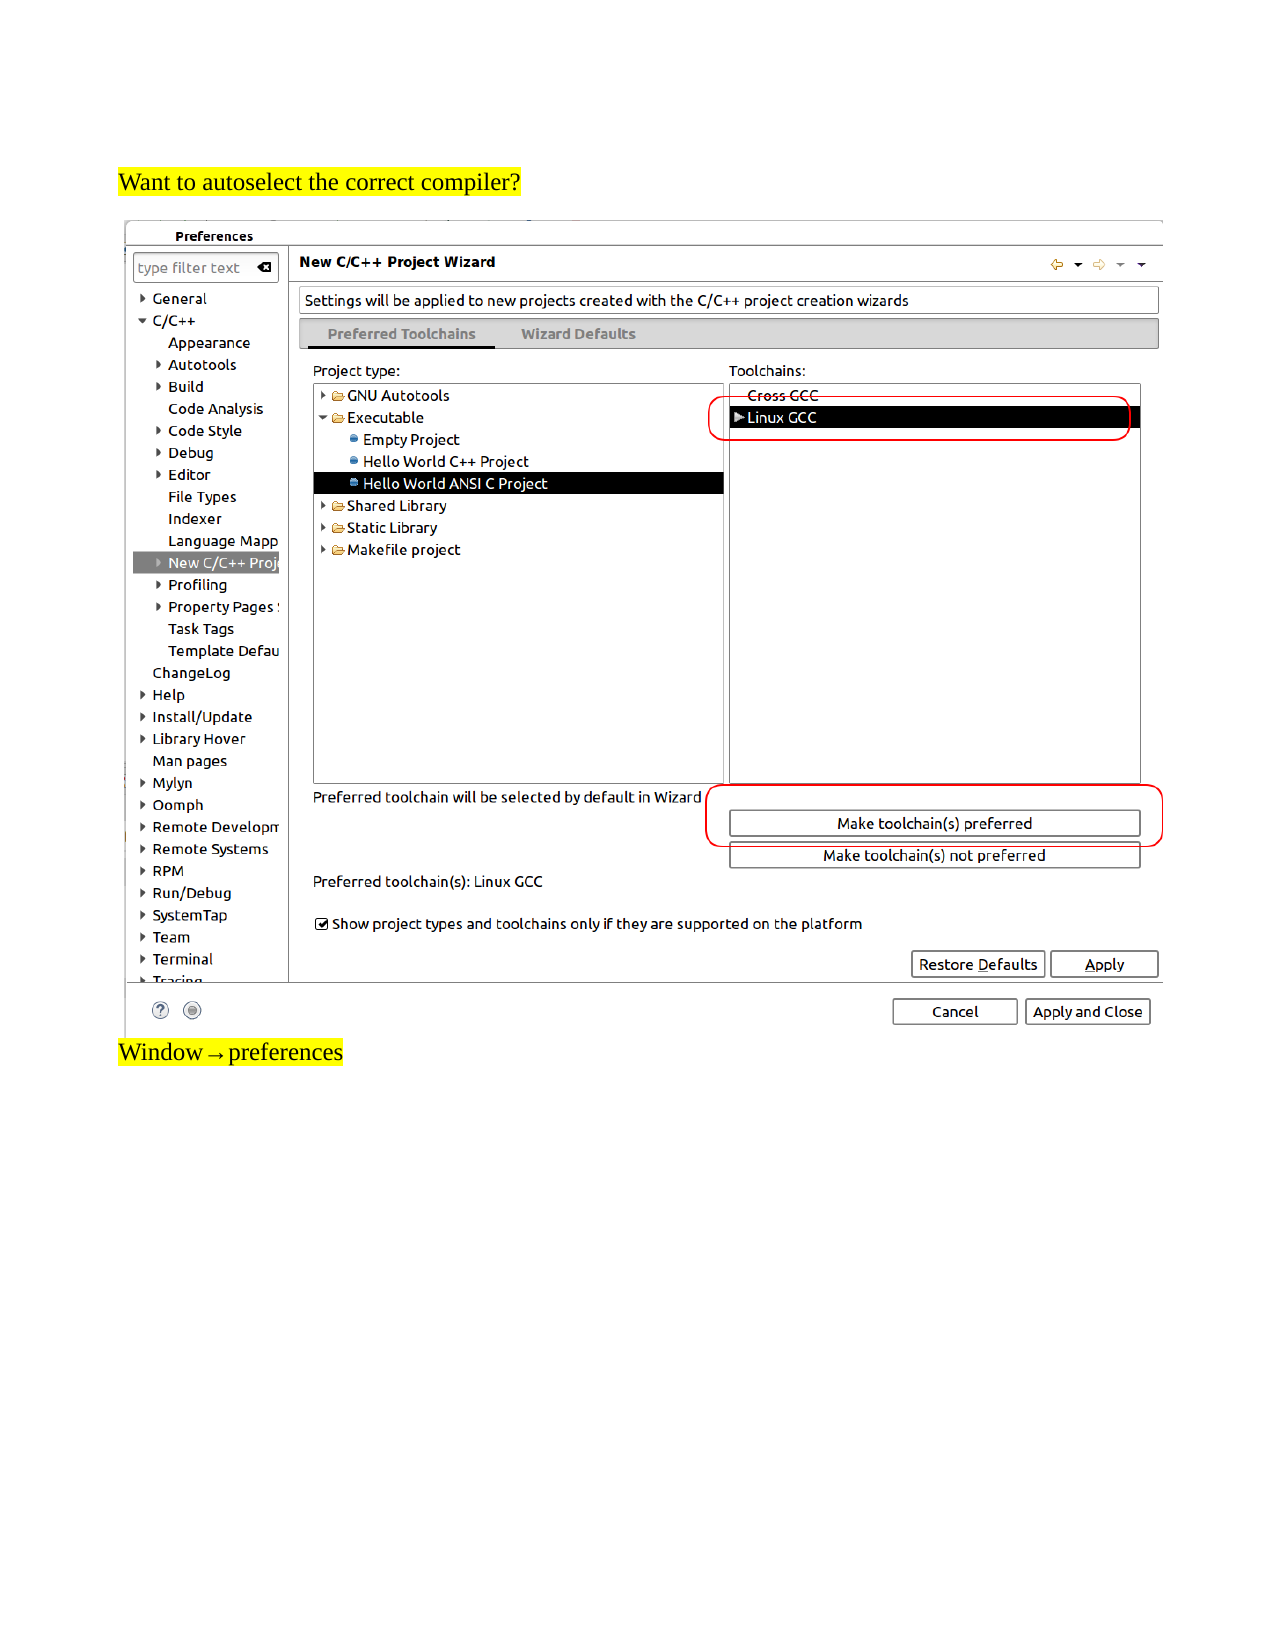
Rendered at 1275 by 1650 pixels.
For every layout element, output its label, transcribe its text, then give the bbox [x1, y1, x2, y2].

text Want to autoselect the correct compiler? [118, 167, 1157, 196]
picture [124, 220, 1163, 1038]
text Window→preferences [118, 196, 1157, 1066]
